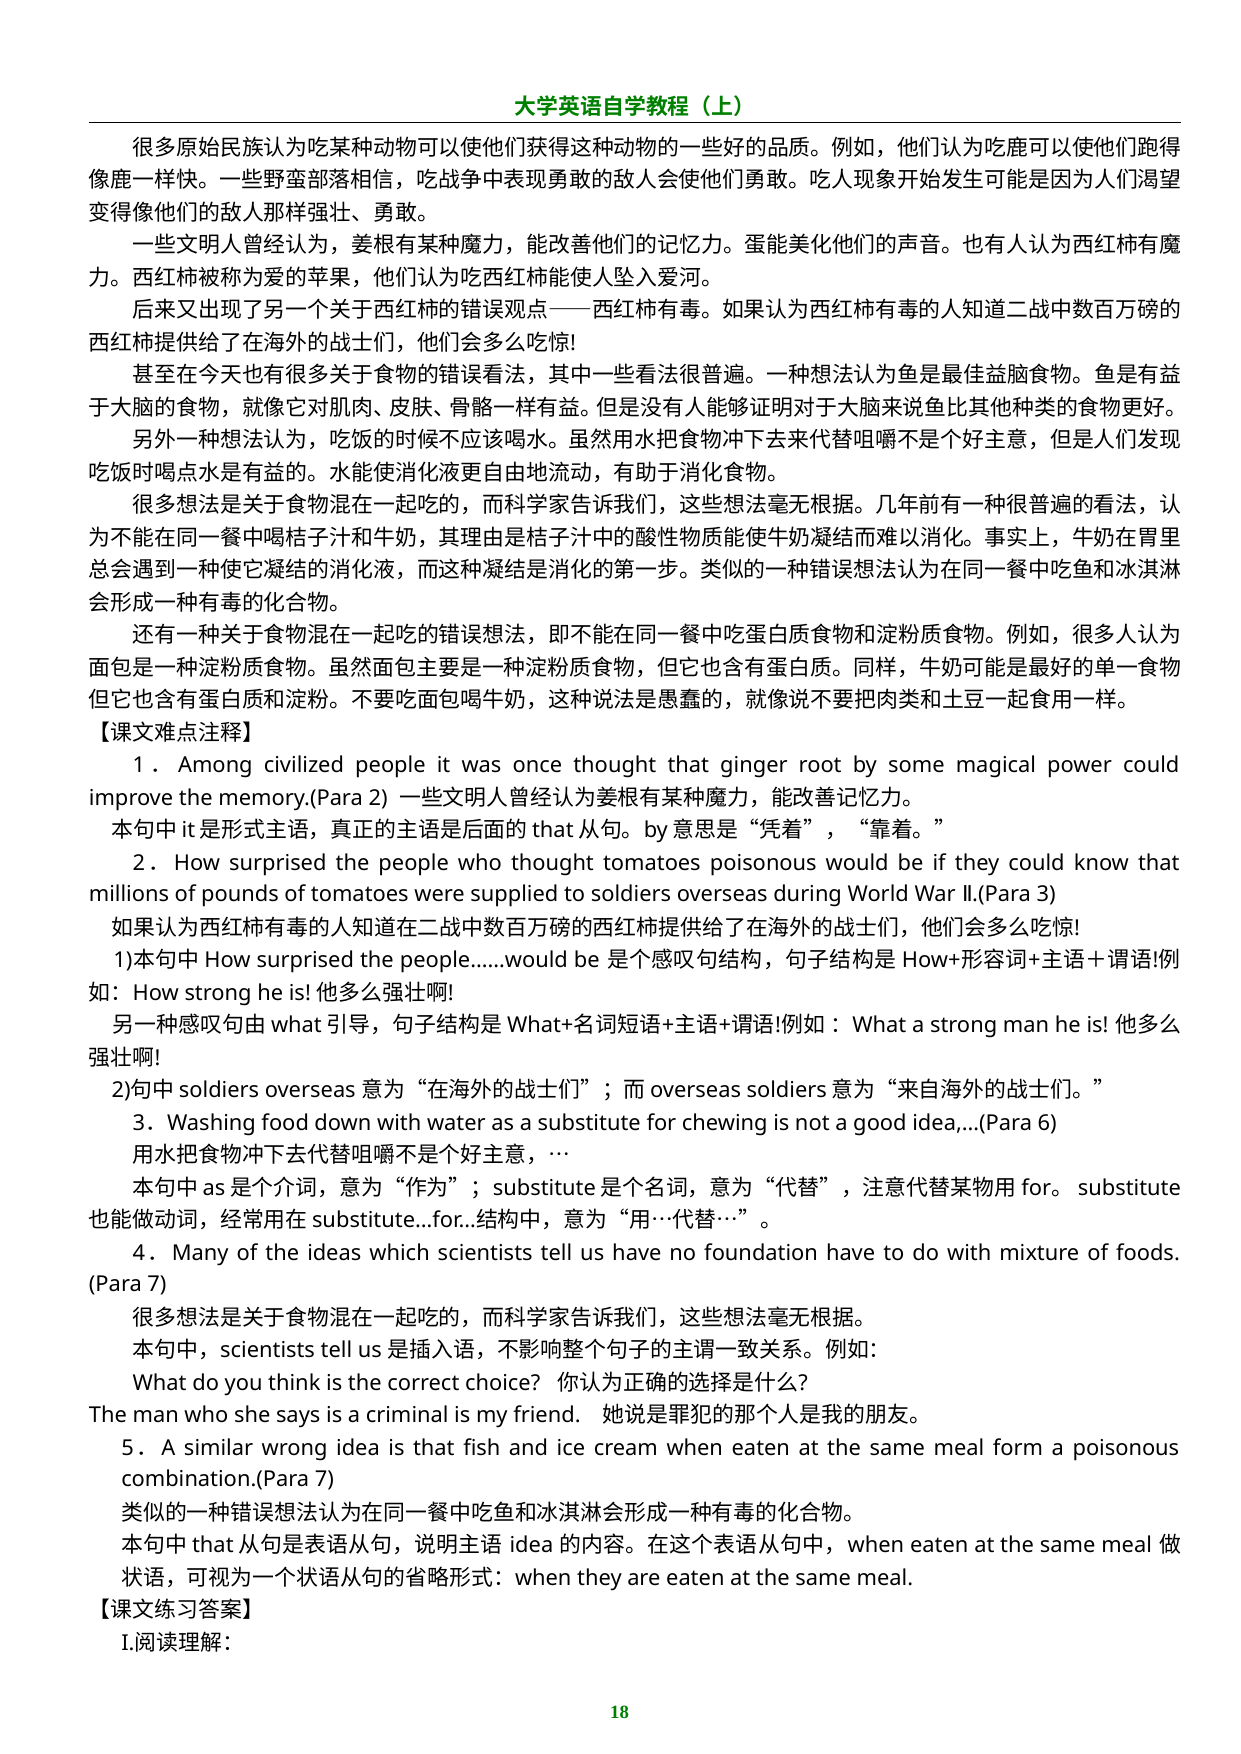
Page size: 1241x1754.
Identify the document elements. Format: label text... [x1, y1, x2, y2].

text 【课文练习答案】 [89, 1592, 1181, 1624]
text What do you think is the correct choice? 你认为正确的选择是什么? The man who she says is a criminal is my friend. 她说是罪犯的那个人是我的朋友。 [89, 1364, 1181, 1429]
text 4．Many of the ideas which scientists tell us have no foundation have to do with mixture of foods.(Para 7) [89, 1234, 1181, 1299]
text I.阅读理解： [121, 1624, 1181, 1657]
text 甚至在今天也有很多关于食物的错误看法，其中一些看法很普遍。一种想法认为鱼是最佳益脑食物。鱼是有益于大脑的食物，就像它对肌肉、皮肤、骨骼一样有益。但是没有人能够证明对于大脑来说鱼比其他种类的食物更好。 [89, 357, 1181, 422]
text 本句中as是个介词，意为“作为”；substitute是个名词，意为“代替”，注意代替某物用for。 substitute 也能做动词，经常用在substitute…for…结构中，意为“用…代替…”。 [89, 1169, 1181, 1234]
text 5．A similar wrong idea is that fish and ice cream when eaten at the same meal form a poisonous combination.(Para 7) 类似的一种错误想法认为在同一餐中吃鱼和冰淇淋会形成一种有毒的化合物。 本句中that从句是表语从句，说明主语 idea 的内容。在这个表语从句中，when eaten at the same meal 做状语，可视为一个状语从句的省略形式：when they are eaten at the same meal. [121, 1429, 1181, 1592]
text 另外一种想法认为，吃饭的时候不应该喝水。虽然用水把食物冲下去来代替咀嚼不是个好主意，但是人们发现吃饭时喝点水是有益的。水能使消化液更自由地流动，有助于消化食物。 [89, 422, 1181, 487]
text 后来又出现了另一个关于西红柿的错误观点——西红柿有毒。如果认为西红柿有毒的人知道二战中数百万磅的西红柿提供给了在海外的战士们，他们会多么吃惊! [89, 292, 1181, 357]
text 【课文难点注释】 [89, 714, 1181, 747]
text 1．Among civilized people it was once thought that ginger root by some magical power could improve the memory.(Para 2) 一些文明人曾经认为姜根有某种魔力，能改善记忆力。 本句中it是形式主语，真正的主语是后面的that从句。by意思是“凭着”，“靠着。” [89, 747, 1181, 844]
text 还有一种关于食物混在一起吃的错误想法，即不能在同一餐中吃蛋白质食物和淀粉质食物。例如，很多人认为面包是一种淀粉质食物。虽然面包主要是一种淀粉质食物，但它也含有蛋白质。同样，牛奶可能是最好的单一食物，但它也含有蛋白质和淀粉。不要吃面包喝牛奶，这种说法是愚蠢的，就像说不要把肉类和土豆一起食用一样。 [89, 617, 1181, 714]
text 很多原始民族认为吃某种动物可以使他们获得这种动物的一些好的品质。例如，他们认为吃鹿可以使他们跑得像鹿一样快。一些野蛮部落相信，吃战争中表现勇敢的敌人会使他们勇敢。吃人现象开始发生可能是因为人们渴望变得像他们的敌人那样强壮、勇敢。 [89, 129, 1181, 227]
text 本句中，scientists tell us 是插入语，不影响整个句子的主谓一致关系。例如： [89, 1332, 1181, 1364]
text 一些文明人曾经认为，姜根有某种魔力，能改善他们的记忆力。蛋能美化他们的声音。也有人认为西红柿有魔力。西红柿被称为爱的苹果，他们认为吃西红柿能使人坠入爱河。 [89, 227, 1181, 292]
text 很多想法是关于食物混在一起吃的，而科学家告诉我们，这些想法毫无根据。 [89, 1299, 1181, 1332]
text 2．How surprised the people who thought tomatoes poisonous would be if they could know that millions of pounds of tomatoes were supplied to soldiers overseas during World War Ⅱ.(Para 3) 如果认为西红柿有毒的人知道在二战中数百万磅的西红柿提供给了在海外的战士们，他们会多么吃惊! 1)本句中How surprised the people……would be 是个感叹句结构，句子结构是How+形容词+主语＋谓语!例如：How strong he is! 他多么强壮啊! 另一种感叹句由what引导，句子结构是What+名词短语+主语+谓语!例如 ：What a strong man he is! 他多么强壮啊! 2)句中soldiers overseas 意为“在海外的战士们”；而overseas soldiers意为“来自海外的战士们。” [89, 844, 1181, 1104]
text 用水把食物冲下去代替咀嚼不是个好主意，… [89, 1137, 1181, 1169]
text 3．Washing food down with water as a substitute for chewing is not a good idea,…(Para 6) [89, 1104, 1181, 1137]
text 很多想法是关于食物混在一起吃的，而科学家告诉我们，这些想法毫无根据。几年前有一种很普遍的看法，认为不能在同一餐中喝桔子汁和牛奶，其理由是桔子汁中的酸性物质能使牛奶凝结而难以消化。事实上，牛奶在胃里总会遇到一种使它凝结的消化液，而这种凝结是消化的第一步。类似的一种错误想法认为在同一餐中吃鱼和冰淇淋会形成一种有毒的化合物。 [89, 487, 1181, 617]
